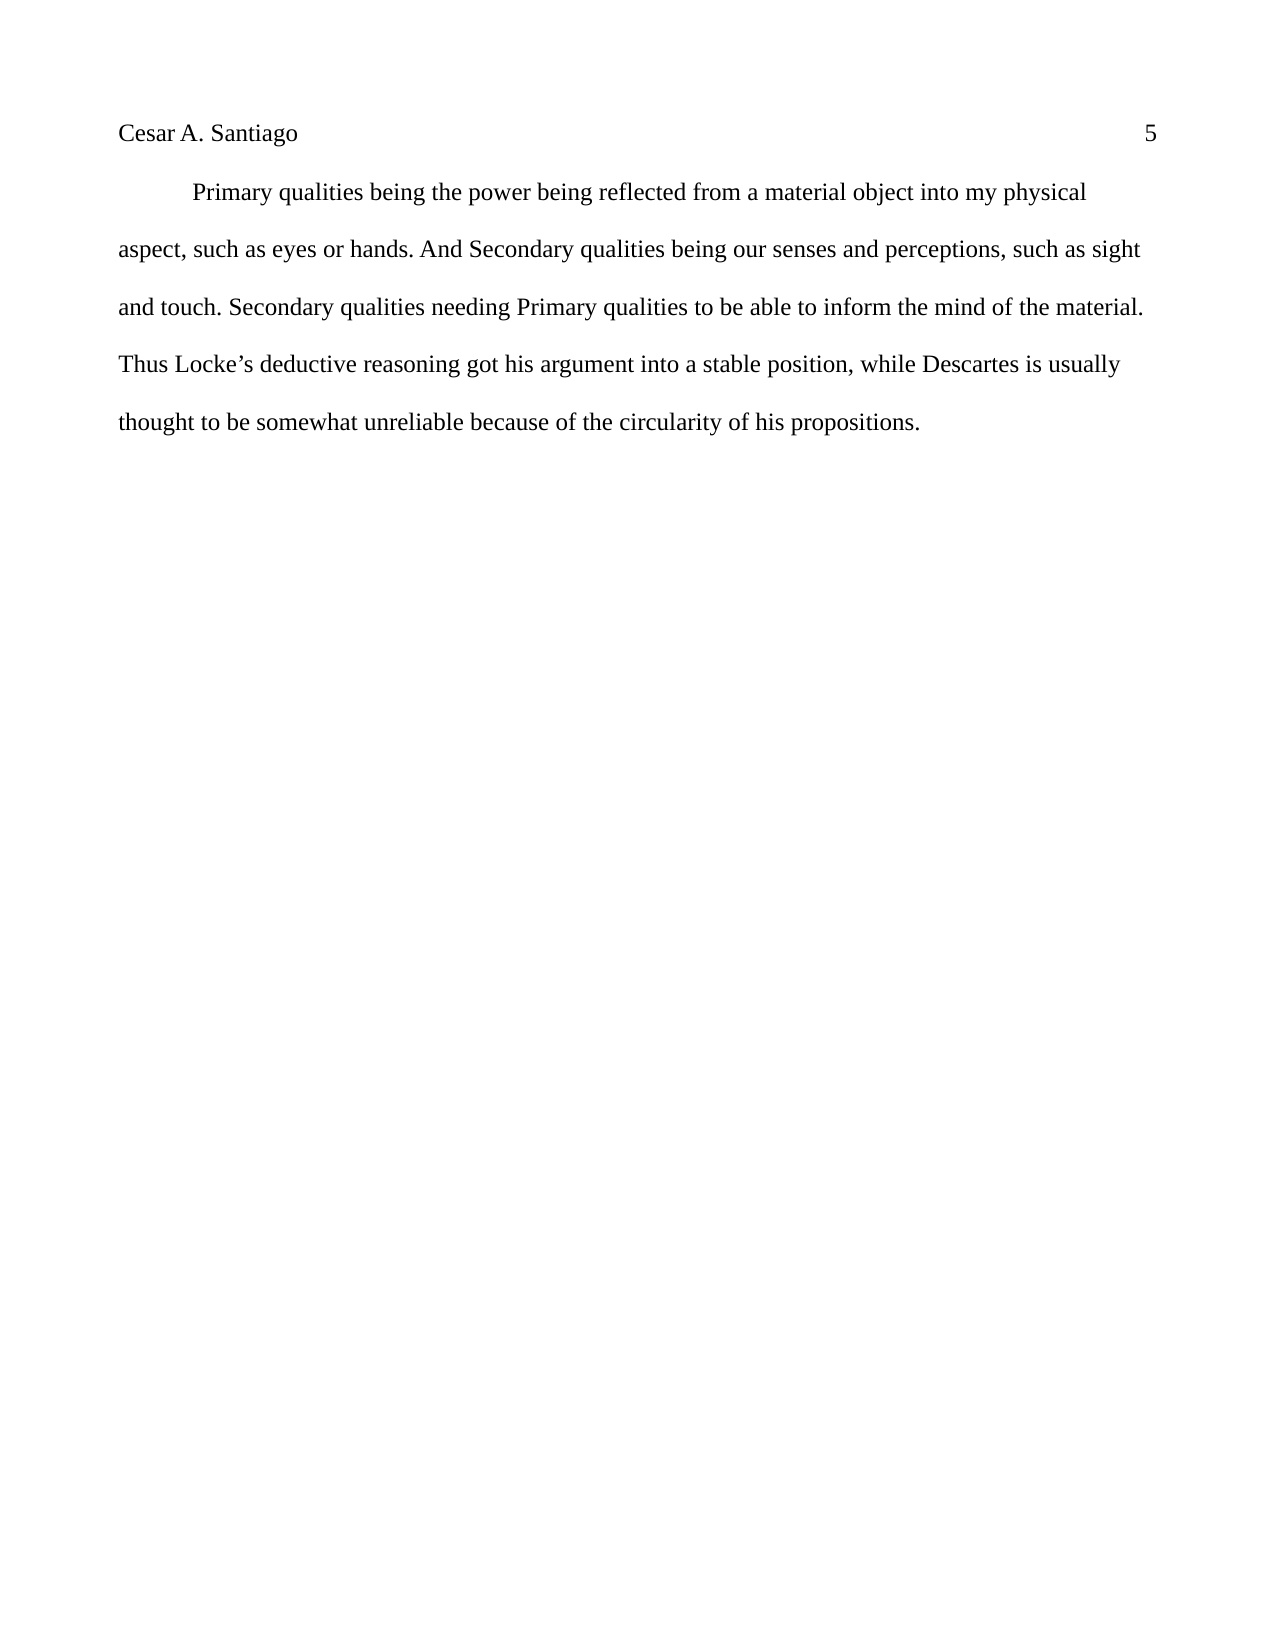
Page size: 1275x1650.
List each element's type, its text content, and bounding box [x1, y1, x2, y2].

text Primary qualities being the power being reflected from a material object into my physical aspect, such as eyes or hands. And Secondary qualities being our senses and perceptions, such as sight and touch. Secondary qualities needing Primary qualities to be able to inform the mind of the material. Thus Locke’s deductive reasoning got his argument into a stable position, while Descartes is usually thought to be somewhat unreliable because of the circularity of his propositions. [118, 177, 1157, 436]
